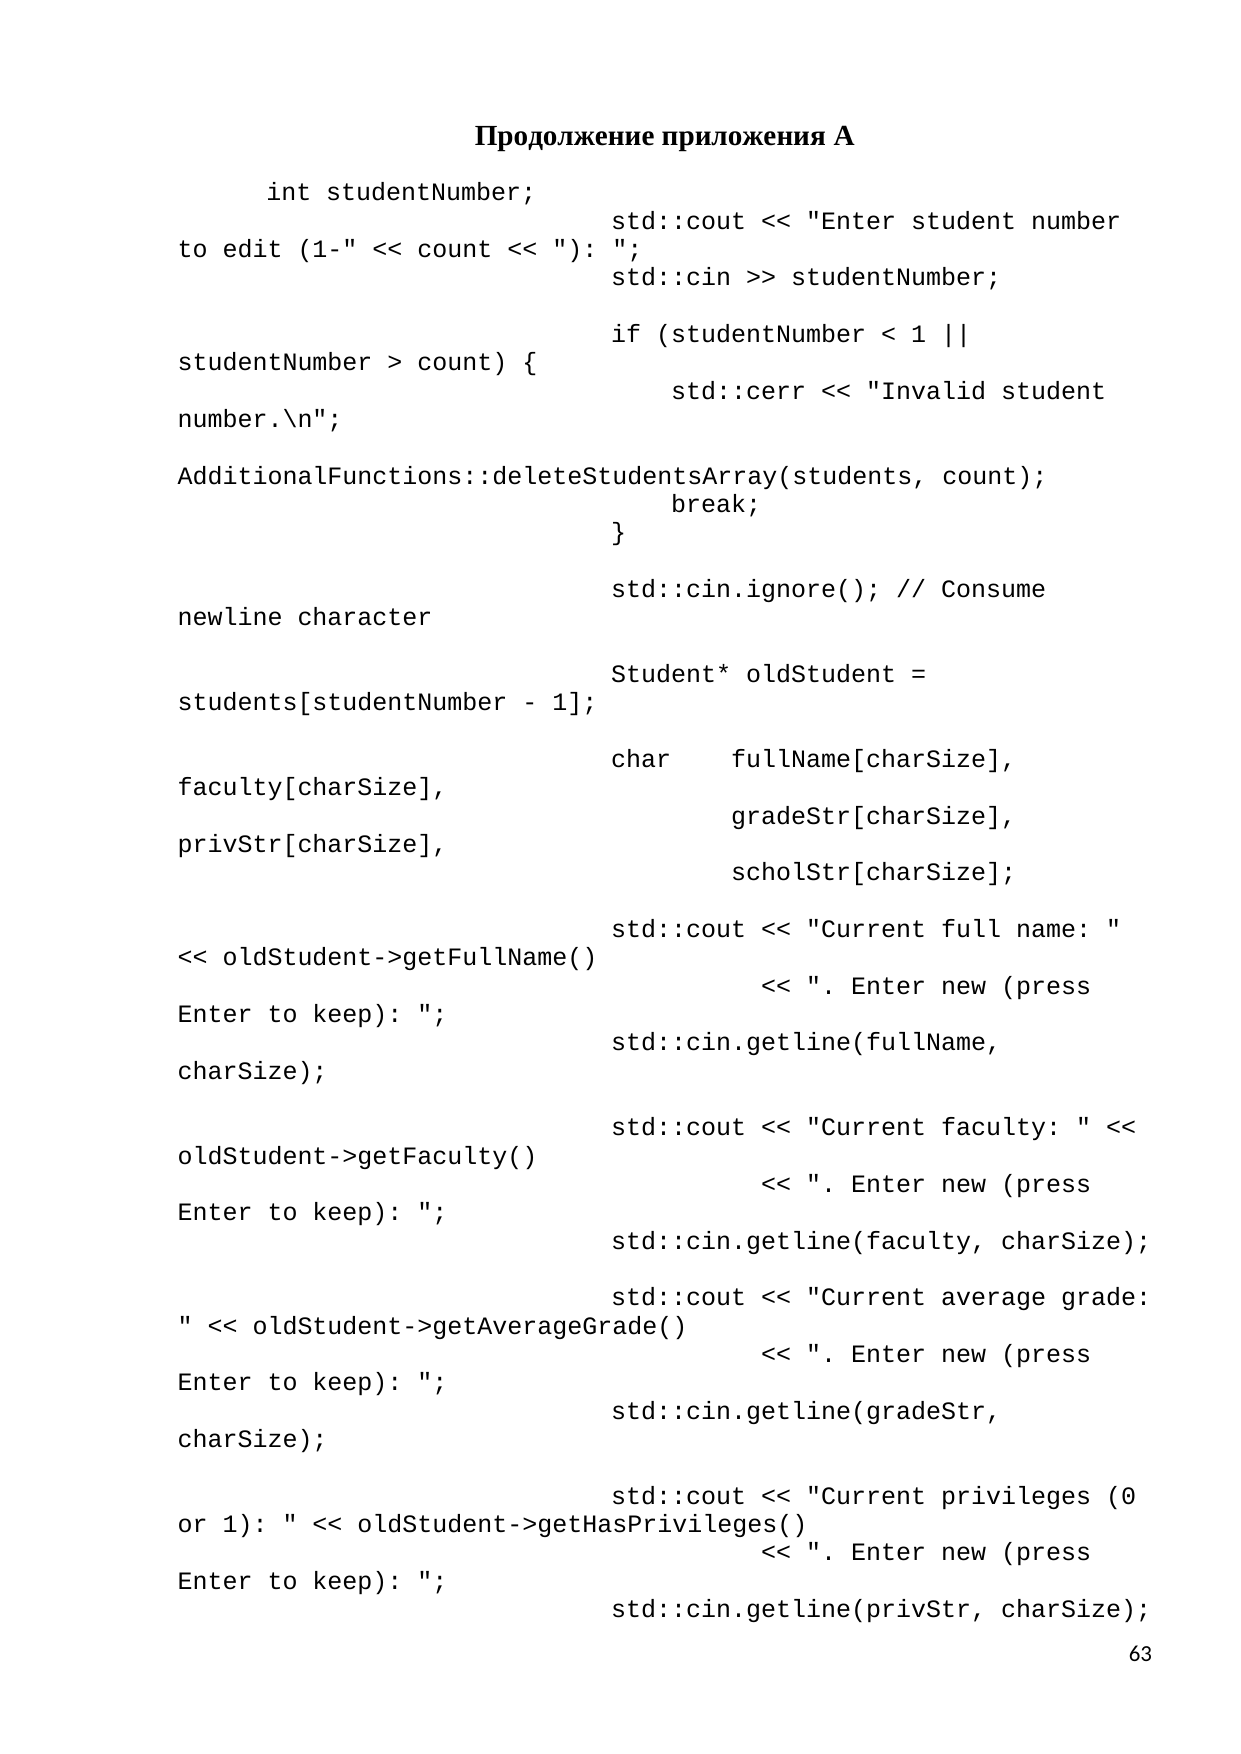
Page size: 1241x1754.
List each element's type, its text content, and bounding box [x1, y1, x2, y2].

text << ". Enter new (press Enter to keep): "; [177, 973, 1152, 1030]
text if (studentNumber < 1 || studentNumber > count) { [177, 322, 1152, 378]
text std::cout << "Current faculty: " << oldStudent->getFaculty() [177, 1115, 1152, 1172]
text scholStr[charSize]; [177, 860, 1152, 888]
text std::cin.ignore(); // Consume newline character [177, 577, 1152, 633]
text std::cout << "Current privileges (0 or 1): " << oldStudent->getHasPrivileges() [177, 1483, 1152, 1540]
text std::cin.getline(fullName, charSize); [177, 1030, 1152, 1087]
text char fullName[charSize], faculty[charSize], [177, 747, 1152, 803]
text std::cin.getline(privStr, charSize); [177, 1597, 1152, 1625]
text break; [177, 492, 1152, 520]
text std::cout << "Current average grade: " << oldStudent->getAverageGrade() [177, 1285, 1152, 1342]
subtitle Продолжение приложения А [177, 118, 1152, 152]
text std::cerr << "Invalid student number.\n"; [177, 378, 1152, 435]
text << ". Enter new (press Enter to keep): "; [177, 1172, 1152, 1228]
text int studentNumber; [177, 180, 1152, 208]
text std::cout << "Current full name: " << oldStudent->getFullName() [177, 917, 1152, 973]
text std::cin >> studentNumber; [177, 265, 1152, 293]
text gradeStr[charSize], privStr[charSize], [177, 803, 1152, 860]
text std::cin.getline(gradeStr, charSize); [177, 1398, 1152, 1455]
text << ". Enter new (press Enter to keep): "; [177, 1540, 1152, 1597]
text AdditionalFunctions::deleteStudentsArray(students, count); [177, 435, 1152, 492]
text std::cin.getline(faculty, charSize); [177, 1228, 1152, 1257]
text Student* oldStudent = students[studentNumber - 1]; [177, 662, 1152, 718]
text std::cout << "Enter student number to edit (1-" << count << "): "; [177, 208, 1152, 265]
text } [177, 520, 1152, 548]
text << ". Enter new (press Enter to keep): "; [177, 1342, 1152, 1398]
